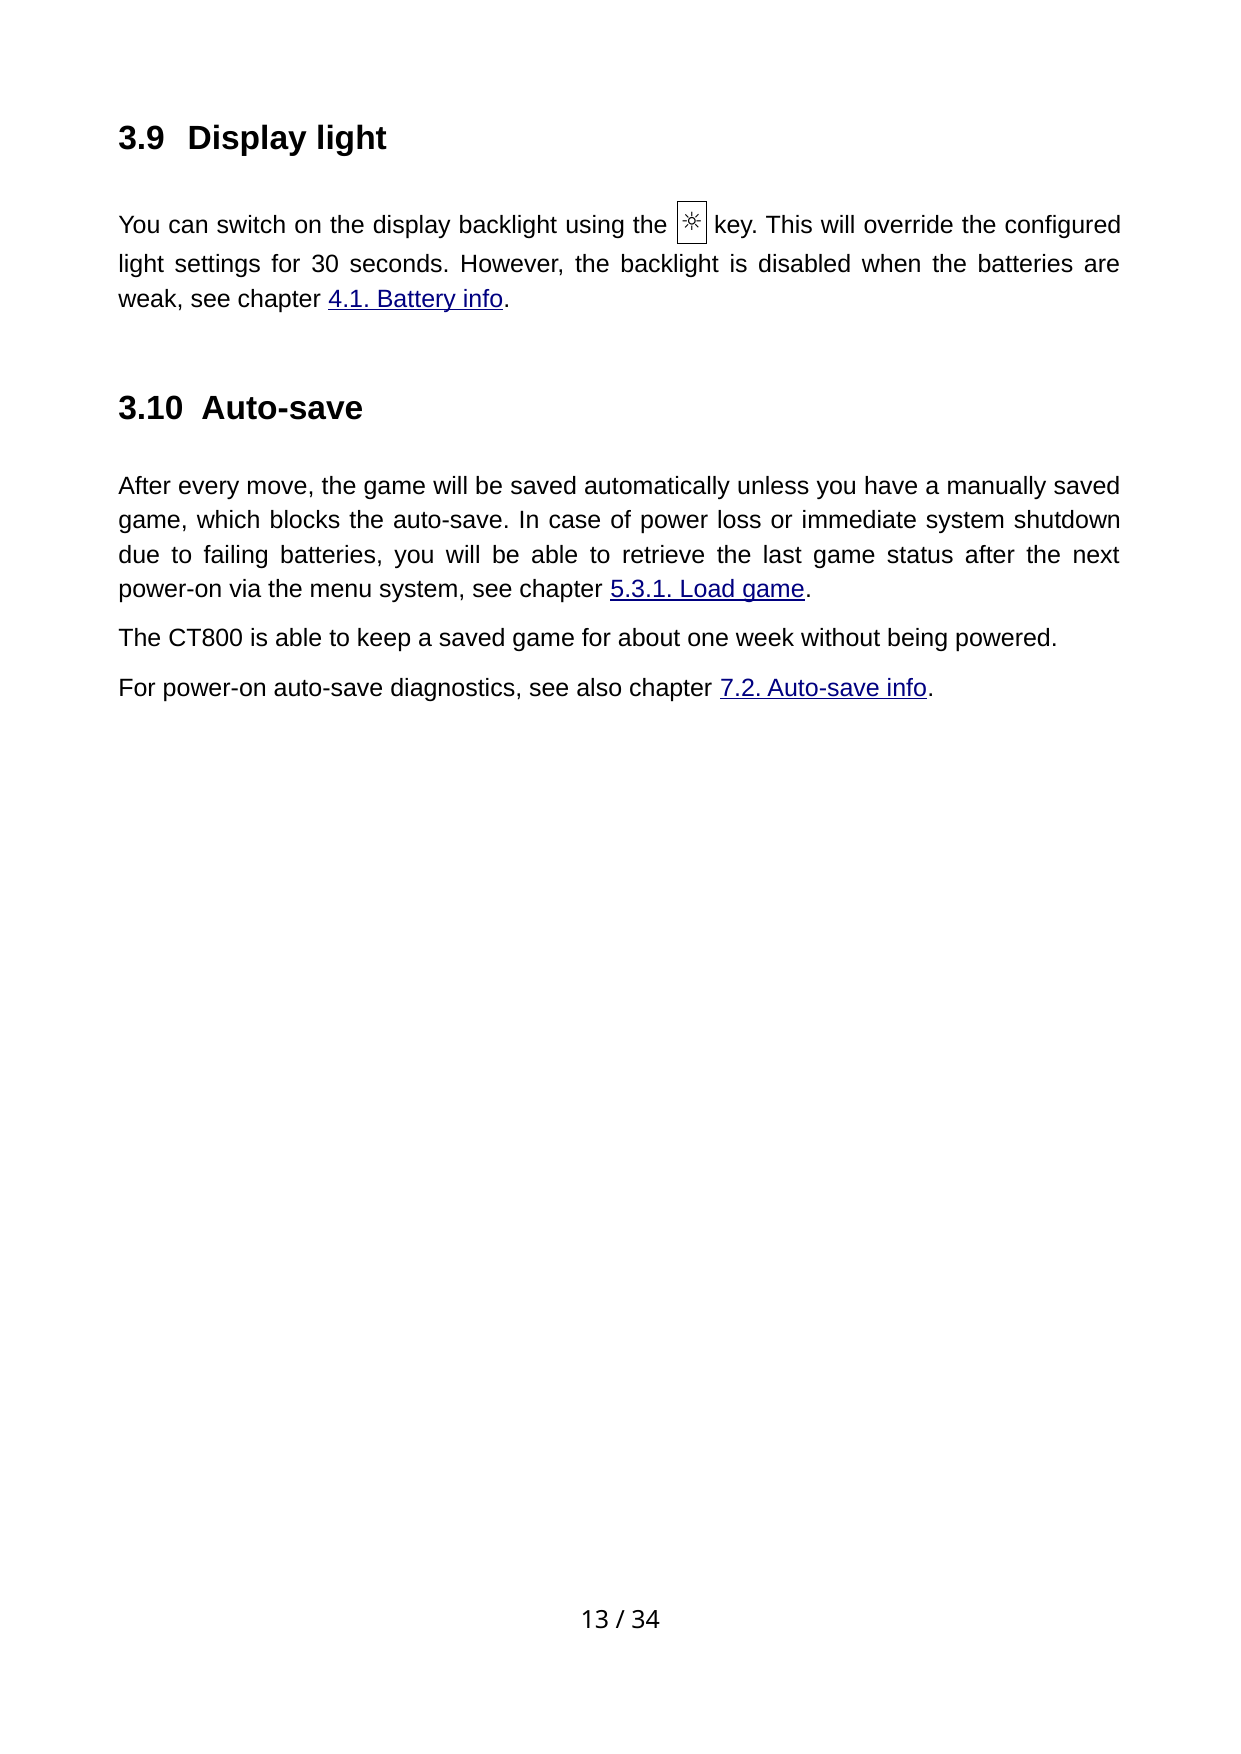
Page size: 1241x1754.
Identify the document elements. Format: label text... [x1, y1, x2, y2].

subtitle Display light [118, 118, 1122, 157]
text The CT800 is able to keep a saved game for about one week without being powered. [118, 623, 1122, 652]
text For power-on auto-save diagnostics, see also chapter 7.2. Auto-save info. [118, 672, 1122, 701]
text After every move, the game will be saved automatically unless you have a manually saved game, which blocks the auto-save. In case of power loss or immediate system shutdown due to failing batteries, you will be able to retrieve the last game status after the next power-on via the menu system, see chapter 5.3.1. Load game. [118, 471, 1122, 603]
text You can switch on the display backlight using the ☼ key. This will override the configured light settings for 30 seconds. However, the backlight is disabled when the batteries are weak, see chapter 4.1. Battery info. [118, 201, 1122, 312]
subtitle Auto-save [118, 388, 1122, 427]
